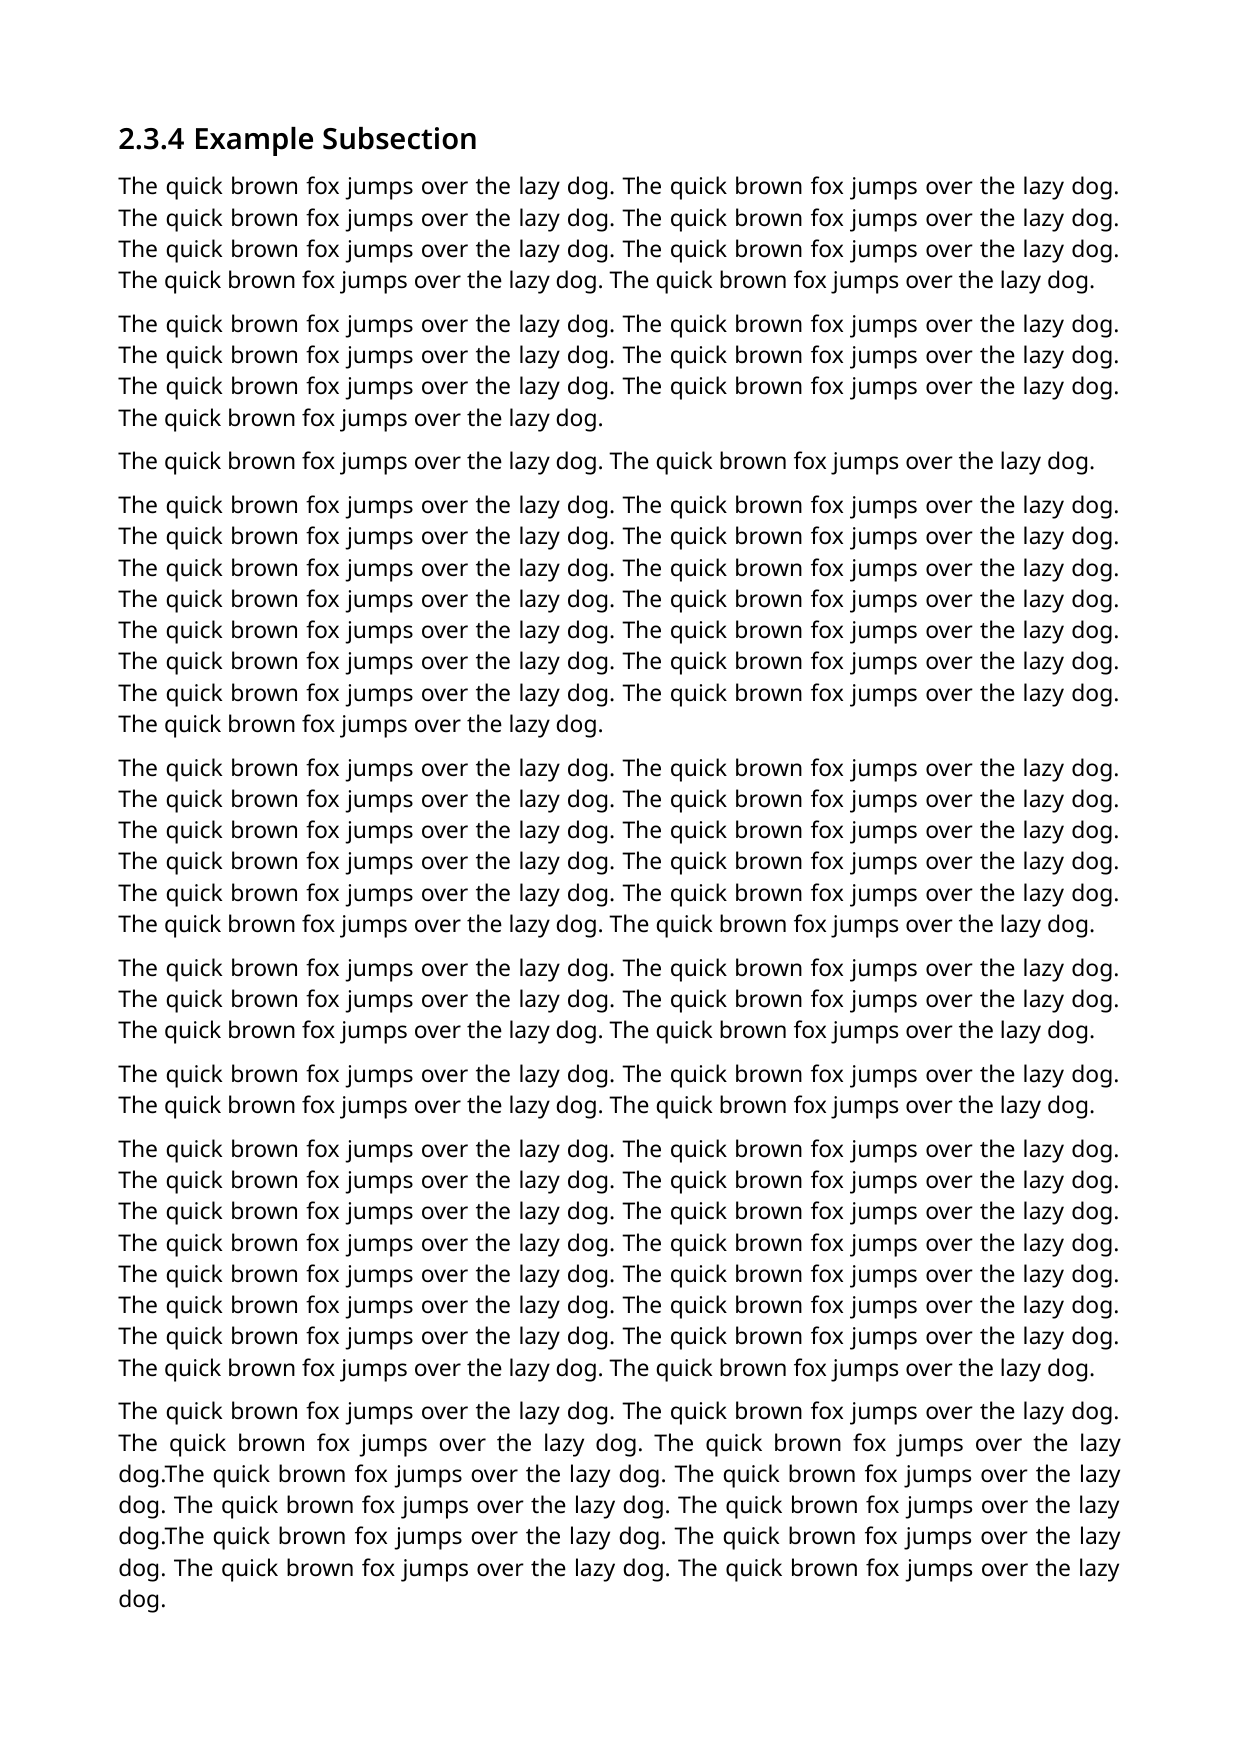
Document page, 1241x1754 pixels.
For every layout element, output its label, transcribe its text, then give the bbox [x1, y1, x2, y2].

text The quick brown fox jumps over the lazy dog. The quick brown fox jumps over the lazy dog. The quick brown fox jumps over the lazy dog. The quick brown fox jumps over the lazy dog. The quick brown fox jumps over the lazy dog. The quick brown fox jumps over the lazy dog. The quick brown fox jumps over the lazy dog. The quick brown fox jumps over the lazy dog. The quick brown fox jumps over the lazy dog. The quick brown fox jumps over the lazy dog. The quick brown fox jumps over the lazy dog. The quick brown fox jumps over the lazy dog. [118, 752, 1122, 939]
text The quick brown fox jumps over the lazy dog. The quick brown fox jumps over the lazy dog. [118, 445, 1122, 477]
text The quick brown fox jumps over the lazy dog. The quick brown fox jumps over the lazy dog. The quick brown fox jumps over the lazy dog. The quick brown fox jumps over the lazy dog. The quick brown fox jumps over the lazy dog. The quick brown fox jumps over the lazy dog. The quick brown fox jumps over the lazy dog. [118, 308, 1122, 433]
text The quick brown fox jumps over the lazy dog. The quick brown fox jumps over the lazy dog. The quick brown fox jumps over the lazy dog. The quick brown fox jumps over the lazy dog. [118, 1058, 1122, 1120]
text The quick brown fox jumps over the lazy dog. The quick brown fox jumps over the lazy dog. The quick brown fox jumps over the lazy dog. The quick brown fox jumps over the lazy dog.The quick brown fox jumps over the lazy dog. The quick brown fox jumps over the lazy dog. The quick brown fox jumps over the lazy dog. The quick brown fox jumps over the lazy dog.The quick brown fox jumps over the lazy dog. The quick brown fox jumps over the lazy dog. The quick brown fox jumps over the lazy dog. The quick brown fox jumps over the lazy dog. [118, 1395, 1122, 1614]
text The quick brown fox jumps over the lazy dog. The quick brown fox jumps over the lazy dog. The quick brown fox jumps over the lazy dog. The quick brown fox jumps over the lazy dog. The quick brown fox jumps over the lazy dog. The quick brown fox jumps over the lazy dog. The quick brown fox jumps over the lazy dog. The quick brown fox jumps over the lazy dog. [118, 170, 1122, 295]
text The quick brown fox jumps over the lazy dog. The quick brown fox jumps over the lazy dog. The quick brown fox jumps over the lazy dog. The quick brown fox jumps over the lazy dog. The quick brown fox jumps over the lazy dog. The quick brown fox jumps over the lazy dog. The quick brown fox jumps over the lazy dog. The quick brown fox jumps over the lazy dog. The quick brown fox jumps over the lazy dog. The quick brown fox jumps over the lazy dog. The quick brown fox jumps over the lazy dog. The quick brown fox jumps over the lazy dog. The quick brown fox jumps over the lazy dog. The quick brown fox jumps over the lazy dog. The quick brown fox jumps over the lazy dog. The quick brown fox jumps over the lazy dog. [118, 1133, 1122, 1383]
subtitle Example Subsection [118, 118, 1122, 158]
text The quick brown fox jumps over the lazy dog. The quick brown fox jumps over the lazy dog. The quick brown fox jumps over the lazy dog. The quick brown fox jumps over the lazy dog. The quick brown fox jumps over the lazy dog. The quick brown fox jumps over the lazy dog. The quick brown fox jumps over the lazy dog. The quick brown fox jumps over the lazy dog. The quick brown fox jumps over the lazy dog. The quick brown fox jumps over the lazy dog. The quick brown fox jumps over the lazy dog. The quick brown fox jumps over the lazy dog. The quick brown fox jumps over the lazy dog. The quick brown fox jumps over the lazy dog. The quick brown fox jumps over the lazy dog. [118, 489, 1122, 739]
text The quick brown fox jumps over the lazy dog. The quick brown fox jumps over the lazy dog. The quick brown fox jumps over the lazy dog. The quick brown fox jumps over the lazy dog. The quick brown fox jumps over the lazy dog. The quick brown fox jumps over the lazy dog. [118, 952, 1122, 1045]
